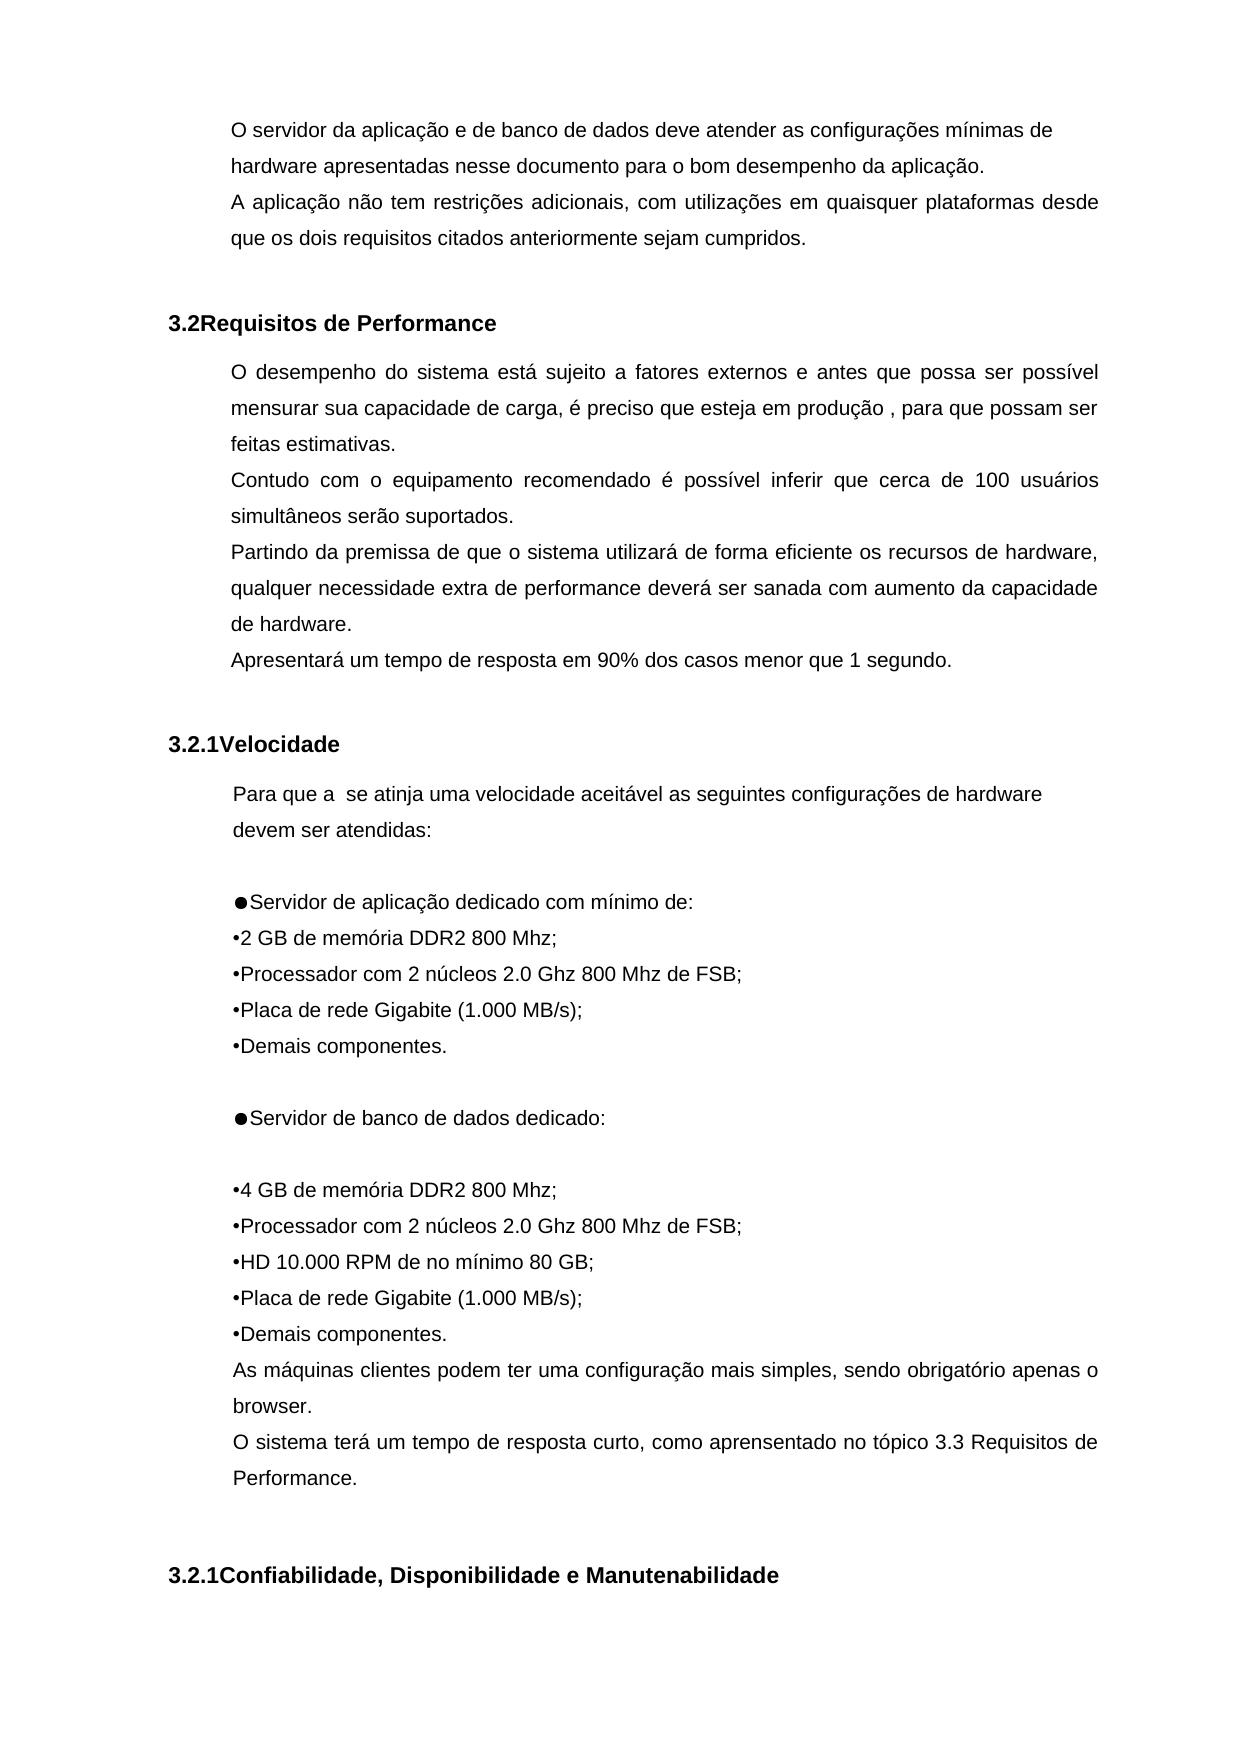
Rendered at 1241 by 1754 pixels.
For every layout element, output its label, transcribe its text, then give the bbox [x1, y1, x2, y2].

list Servidor de banco de dados dedicado: [233, 1106, 1100, 1130]
text O servidor da aplicação e de banco de dados deve atender as configurações mínimas de hardware apresentadas nesse documento para o bom desempenho da aplicação. [231, 118, 1100, 178]
text Apresentará um tempo de resposta em 90% dos casos menor que 1 segundo. [231, 648, 1100, 672]
list Processador com 2 núcleos 2.0 Ghz 800 Mhz de FSB; [233, 1214, 1100, 1238]
subtitle Confiabilidade, Disponibilidade e Manutenabilidade [168, 1562, 1100, 1588]
subtitle Requisitos de Performance [168, 310, 1100, 336]
list 2 GB de memória DDR2 800 Mhz; [233, 926, 1100, 950]
list Processador com 2 núcleos 2.0 Ghz 800 Mhz de FSB; [233, 962, 1100, 986]
text A aplicação não tem restrições adicionais, com utilizações em quaisquer plataformas desde que os dois requisitos citados anteriormente sejam cumpridos. [231, 190, 1100, 250]
list Placa de rede Gigabite (1.000 MB/s); [233, 998, 1100, 1022]
list Servidor de aplicação dedicado com mínimo de: [233, 889, 1100, 914]
subtitle Velocidade [168, 731, 1100, 758]
text O desempenho do sistema está sujeito a fatores externos e antes que possa ser possível mensurar sua capacidade de carga, é preciso que esteja em produção , para que possam ser feitas estimativas. [231, 360, 1100, 456]
list 4 GB de memória DDR2 800 Mhz; [233, 1178, 1100, 1202]
list Placa de rede Gigabite (1.000 MB/s); [233, 1286, 1100, 1310]
text As máquinas clientes podem ter uma configuração mais simples, sendo obrigatório apenas o browser. [233, 1358, 1100, 1418]
text O sistema terá um tempo de resposta curto, como aprensentado no tópico 3.3 Requisitos de Performance. [233, 1430, 1100, 1490]
list HD 10.000 RPM de no mínimo 80 GB; [233, 1250, 1100, 1274]
text Para que a se atinja uma velocidade aceitável as seguintes configurações de hardware devem ser atendidas: [233, 782, 1100, 842]
list Demais componentes. [233, 1034, 1100, 1058]
list Demais componentes. [233, 1322, 1100, 1346]
text Contudo com o equipamento recomendado é possível inferir que cerca de 100 usuários simultâneos serão suportados. [231, 468, 1100, 528]
text Partindo da premissa de que o sistema utilizará de forma eficiente os recursos de hardware, qualquer necessidade extra de performance deverá ser sanada com aumento da capacidade de hardware. [231, 540, 1100, 636]
